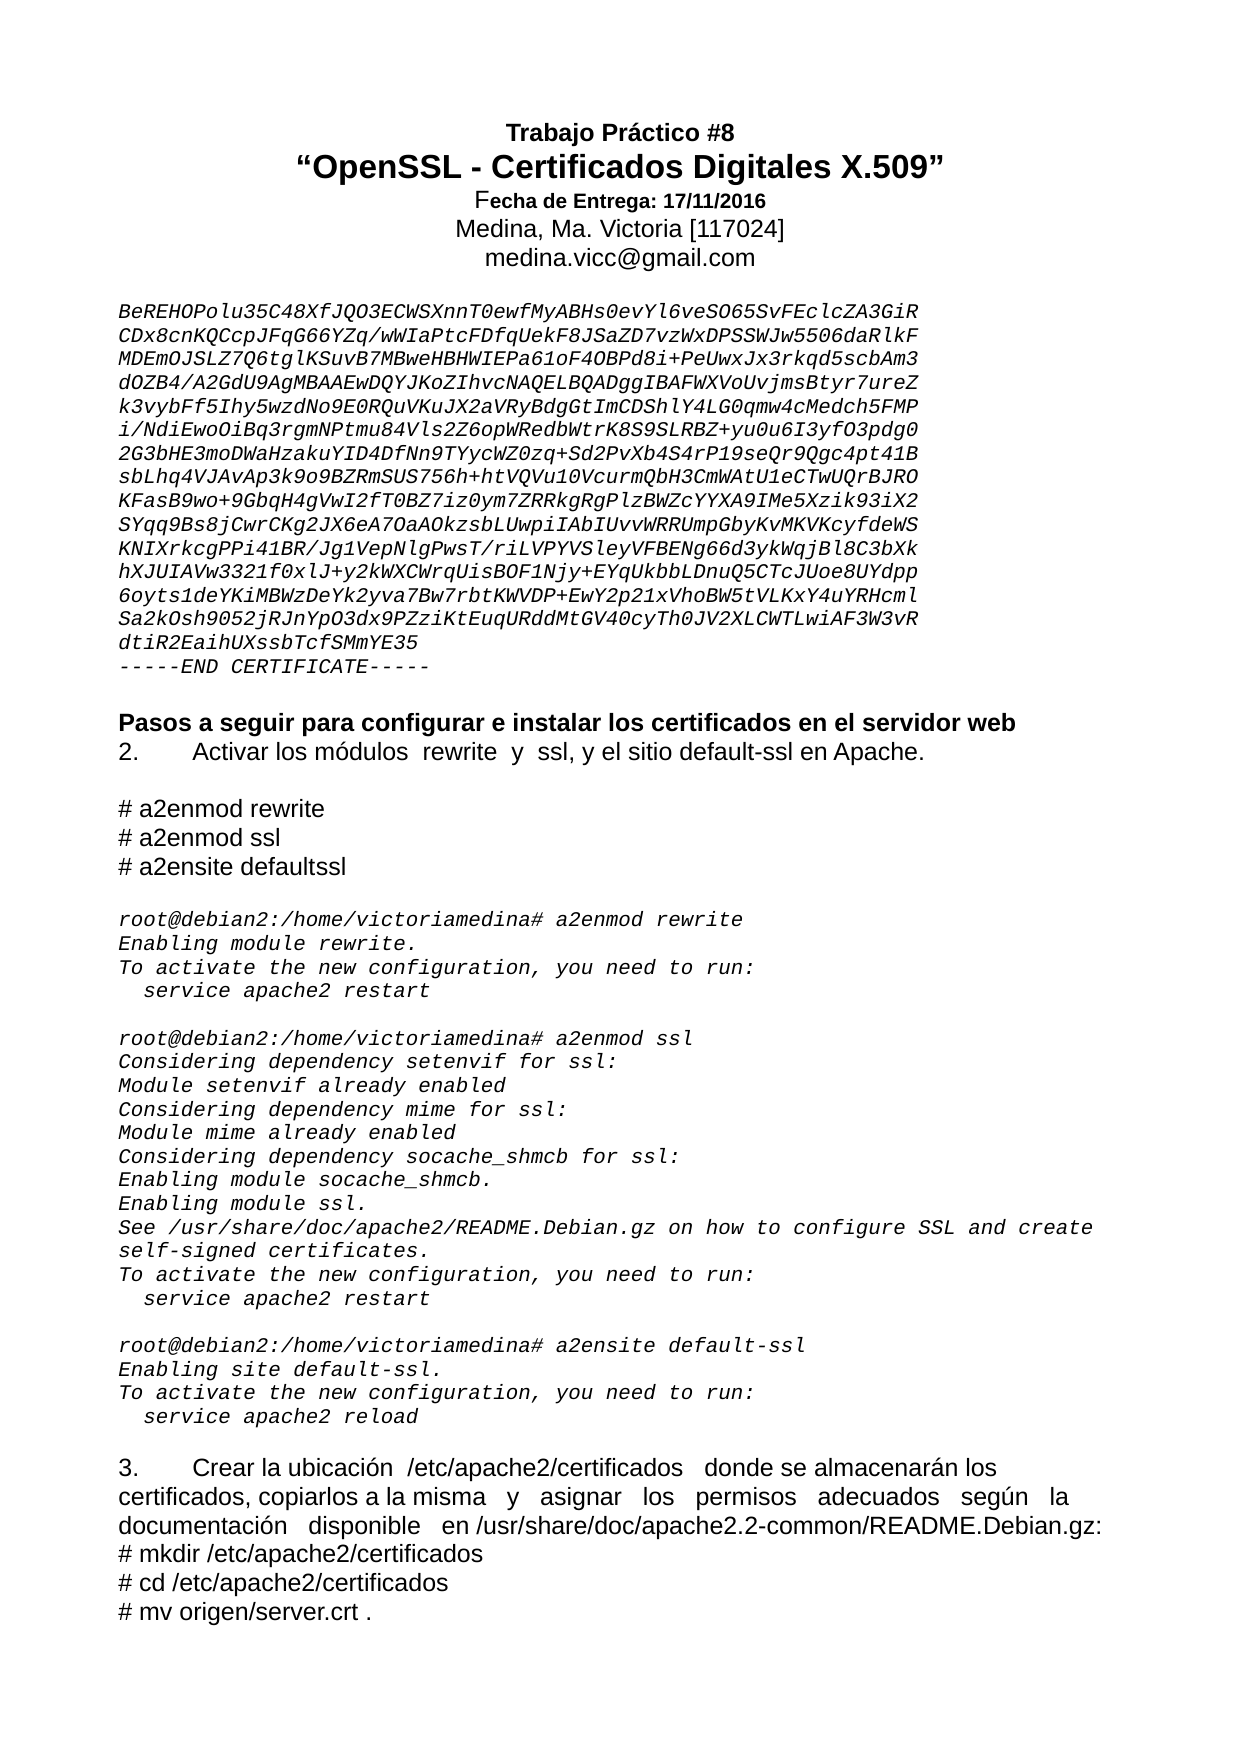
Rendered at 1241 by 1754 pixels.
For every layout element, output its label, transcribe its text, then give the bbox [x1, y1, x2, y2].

text i/NdiEwoOiBq3rgmNPtmu84Vls2Z6opWRedbWtrK8S9SLRBZ+yu0u6I3yfO3pdg0 [118, 419, 1122, 443]
text Enabling site default-ssl. [118, 1359, 1122, 1382]
text -----END CERTIFICATE----- [118, 656, 1122, 679]
text # a2enmod ssl [118, 823, 1122, 852]
text Module mime already enabled [118, 1122, 1122, 1146]
text KNIXrkcgPPi41BR/Jg1VepNlgPwsT/riLVPYVSleyVFBENg66d3ykWqjBl8C3bXk [118, 537, 1122, 561]
text 6oyts1deYKiMBWzDeYk2yva7Bw7rbtKWVDP+EwY2p21xVhoBW5tVLKxY4uYRHcml [118, 585, 1122, 608]
text # cd /etc/apache2/certificados [118, 1568, 1122, 1597]
text root@debian2:/home/victoriamedina# a2enmod ssl [118, 1028, 1122, 1051]
text # a2enmod rewrite [118, 794, 1122, 823]
text SYqq9Bs8jCwrCKg2JX6eA7OaAOkzsbLUwpiIAbIUvvWRRUmpGbyKvMKVKcyfdeWS [118, 514, 1122, 537]
text Enabling module socache_shmcb. [118, 1169, 1122, 1193]
text hXJUIAVw3321f0xlJ+y2kWXCWrqUisBOF1Njy+EYqUkbbLDnuQ5CTcJUoe8UYdpp [118, 561, 1122, 585]
text k3vybFf5Ihy5wzdNo9E0RQuVKuJX2aVRyBdgGtImCDShlY4LG0qmw4cMedch5FMP [118, 396, 1122, 419]
text KFasB9wo+9GbqH4gVwI2fT0BZ7iz0ym7ZRRkgRgPlzBWZcYYXA9IMe5Xzik93iX2 [118, 490, 1122, 514]
text 2. Activar los módulos rewrite y ssl, y el sitio default-ssl en Apache. [118, 737, 1122, 766]
text # mkdir /etc/apache2/certificados [118, 1539, 1122, 1568]
text Considering dependency setenvif for ssl: [118, 1051, 1122, 1075]
text dOZB4/A2GdU9AgMBAAEwDQYJKoZIhvcNAQELBQADggIBAFWXVoUvjmsBtyr7ureZ [118, 372, 1122, 396]
text To activate the new configuration, you need to run: [118, 1264, 1122, 1288]
text service apache2 reload [118, 1406, 1122, 1429]
text CDx8cnKQCcpJFqG66YZq/wWIaPtcFDfqUekF8JSaZD7vzWxDPSSWJw5506daRlkF [118, 325, 1122, 348]
text BeREHOPolu35C48XfJQO3ECWSXnnT0ewfMyABHs0evYl6veSO65SvFEclcZA3GiR [118, 301, 1122, 325]
text service apache2 restart [118, 980, 1122, 1004]
text root@debian2:/home/victoriamedina# a2enmod rewrite [118, 909, 1122, 933]
text 3. Crear la ubicación /etc/apache2/certificados donde se almacenarán los certificados, copiarlos a la misma y asignar los permisos adecuados según la documentación disponible en /usr/share/doc/apache2.2-common/README.Debian.gz: [118, 1453, 1122, 1539]
text root@debian2:/home/victoriamedina# a2ensite default-ssl [118, 1335, 1122, 1359]
text # a2ensite default­ssl [118, 852, 1122, 881]
text Module setenvif already enabled [118, 1075, 1122, 1098]
text 2G3bHE3moDWaHzakuYID4DfNn9TYycWZ0zq+Sd2PvXb4S4rP19seQr9Qgc4pt41B [118, 443, 1122, 467]
text service apache2 restart [118, 1288, 1122, 1311]
text Sa2kOsh9052jRJnYpO3dx9PZziKtEuqURddMtGV40cyTh0JV2XLCWTLwiAF3W3vR [118, 608, 1122, 632]
text Considering dependency mime for ssl: [118, 1098, 1122, 1122]
text MDEmOJSLZ7Q6tglKSuvB7MBweHBHWIEPa61oF4OBPd8i+PeUwxJx3rkqd5scbAm3 [118, 348, 1122, 372]
text To activate the new configuration, you need to run: [118, 1382, 1122, 1406]
text Pasos a seguir para configurar e instalar los certificados en el servidor web [118, 708, 1122, 737]
text # mv origen/server.crt . [118, 1597, 1122, 1626]
text See /usr/share/doc/apache2/README.Debian.gz on how to configure SSL and create self-signed certificates. [118, 1217, 1122, 1264]
text Considering dependency socache_shmcb for ssl: [118, 1146, 1122, 1169]
text Enabling module ssl. [118, 1193, 1122, 1217]
text To activate the new configuration, you need to run: [118, 957, 1122, 980]
text Enabling module rewrite. [118, 933, 1122, 957]
text dtiR2EaihUXssbTcfSMmYE35 [118, 632, 1122, 656]
text sbLhq4VJAvAp3k9o9BZRmSUS756h+htVQVu10VcurmQbH3CmWAtU1eCTwUQrBJRO [118, 467, 1122, 490]
